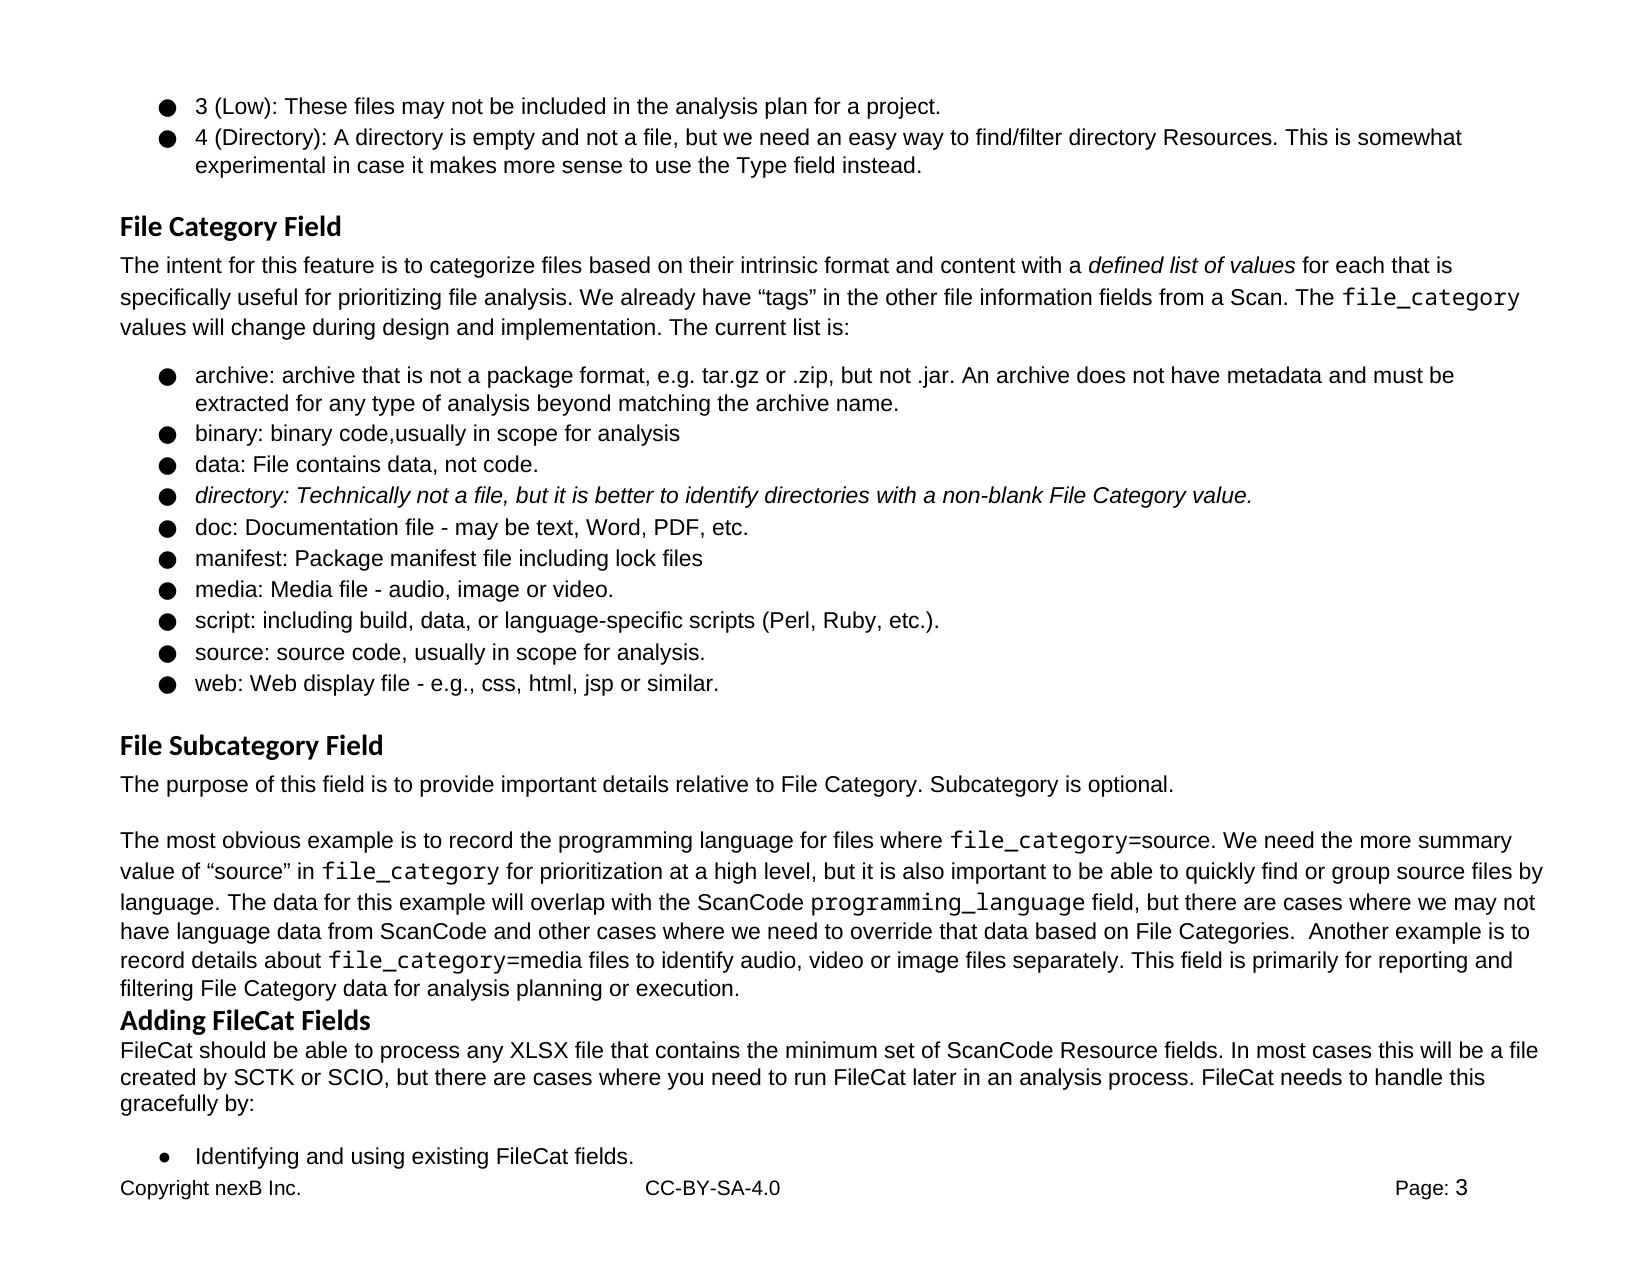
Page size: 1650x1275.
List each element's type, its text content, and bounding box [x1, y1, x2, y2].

list binary: binary code,usually in scope for analysis [157, 417, 1556, 448]
subtitle File Subcategory Field [120, 727, 1556, 763]
list manifest: Package manifest file including lock files [157, 542, 1556, 573]
list 3 (Low): These files may not be included in the analysis plan for a project. [157, 90, 1556, 121]
text The most obvious example is to record the programming language for files where file_category=source. We need the more summary value of “source” in file_category for prioritization at a high level, but it is also important to be able to quickly find or group source files by language. The data for this example will overlap with the ScanCode programming_language field, but there are cases where we may not have language data from ScanCode and other cases where we need to override that data based on File Categories. Another example is to record details about file_category=media files to identify audio, video or image files separately. This field is primarily for reporting and filtering File Category data for analysis planning or execution. [120, 824, 1556, 1002]
text FileCat should be able to process any XLSX file that contains the minimum set of ScanCode Resource fields. In most cases this will be a file created by SCTK or SCIO, but there are cases where you need to run FileCat later in an analysis process. FileCat needs to handle this gracefully by: [120, 1037, 1556, 1116]
list data: File contains data, not code. [157, 448, 1556, 479]
text The intent for this feature is to categorize files based on their intrinsic format and content with a defined list of values for each that is specifically useful for prioritizing file analysis. We already have “tags” in the other file information fields from a Scan. The file_category values will change during design and implementation. The current list is: [120, 252, 1556, 340]
list source: source code, usually in scope for analysis. [157, 636, 1556, 667]
list script: including build, data, or language-specific scripts (Perl, Ruby, etc.). [157, 604, 1556, 636]
list web: Web display file - e.g., css, html, jsp or similar. [157, 667, 1556, 698]
list 4 (Directory): A directory is empty and not a file, but we need an easy way to find/filter directory Resources. This is somewhat experimental in case it makes more sense to use the Type field instead. [157, 121, 1556, 179]
list doc: Documentation file - may be text, Word, PDF, etc. [157, 511, 1556, 542]
subtitle File Category Field [120, 208, 1556, 243]
list media: Media file - audio, image or video. [157, 573, 1556, 604]
list Identifying and using existing FileCat fields. [157, 1143, 1556, 1169]
subtitle Adding FileCat Fields [120, 1002, 1556, 1037]
list archive: archive that is not a package format, e.g. tar.gz or .zip, but not .jar. An archive does not have metadata and must be extracted for any type of analysis beyond matching the archive name. [157, 359, 1556, 417]
list directory: Technically not a file, but it is better to identify directories with a non-blank File Category value. [157, 479, 1556, 511]
text The purpose of this field is to provide important details relative to File Category. Subcategory is optional. [120, 771, 1556, 797]
